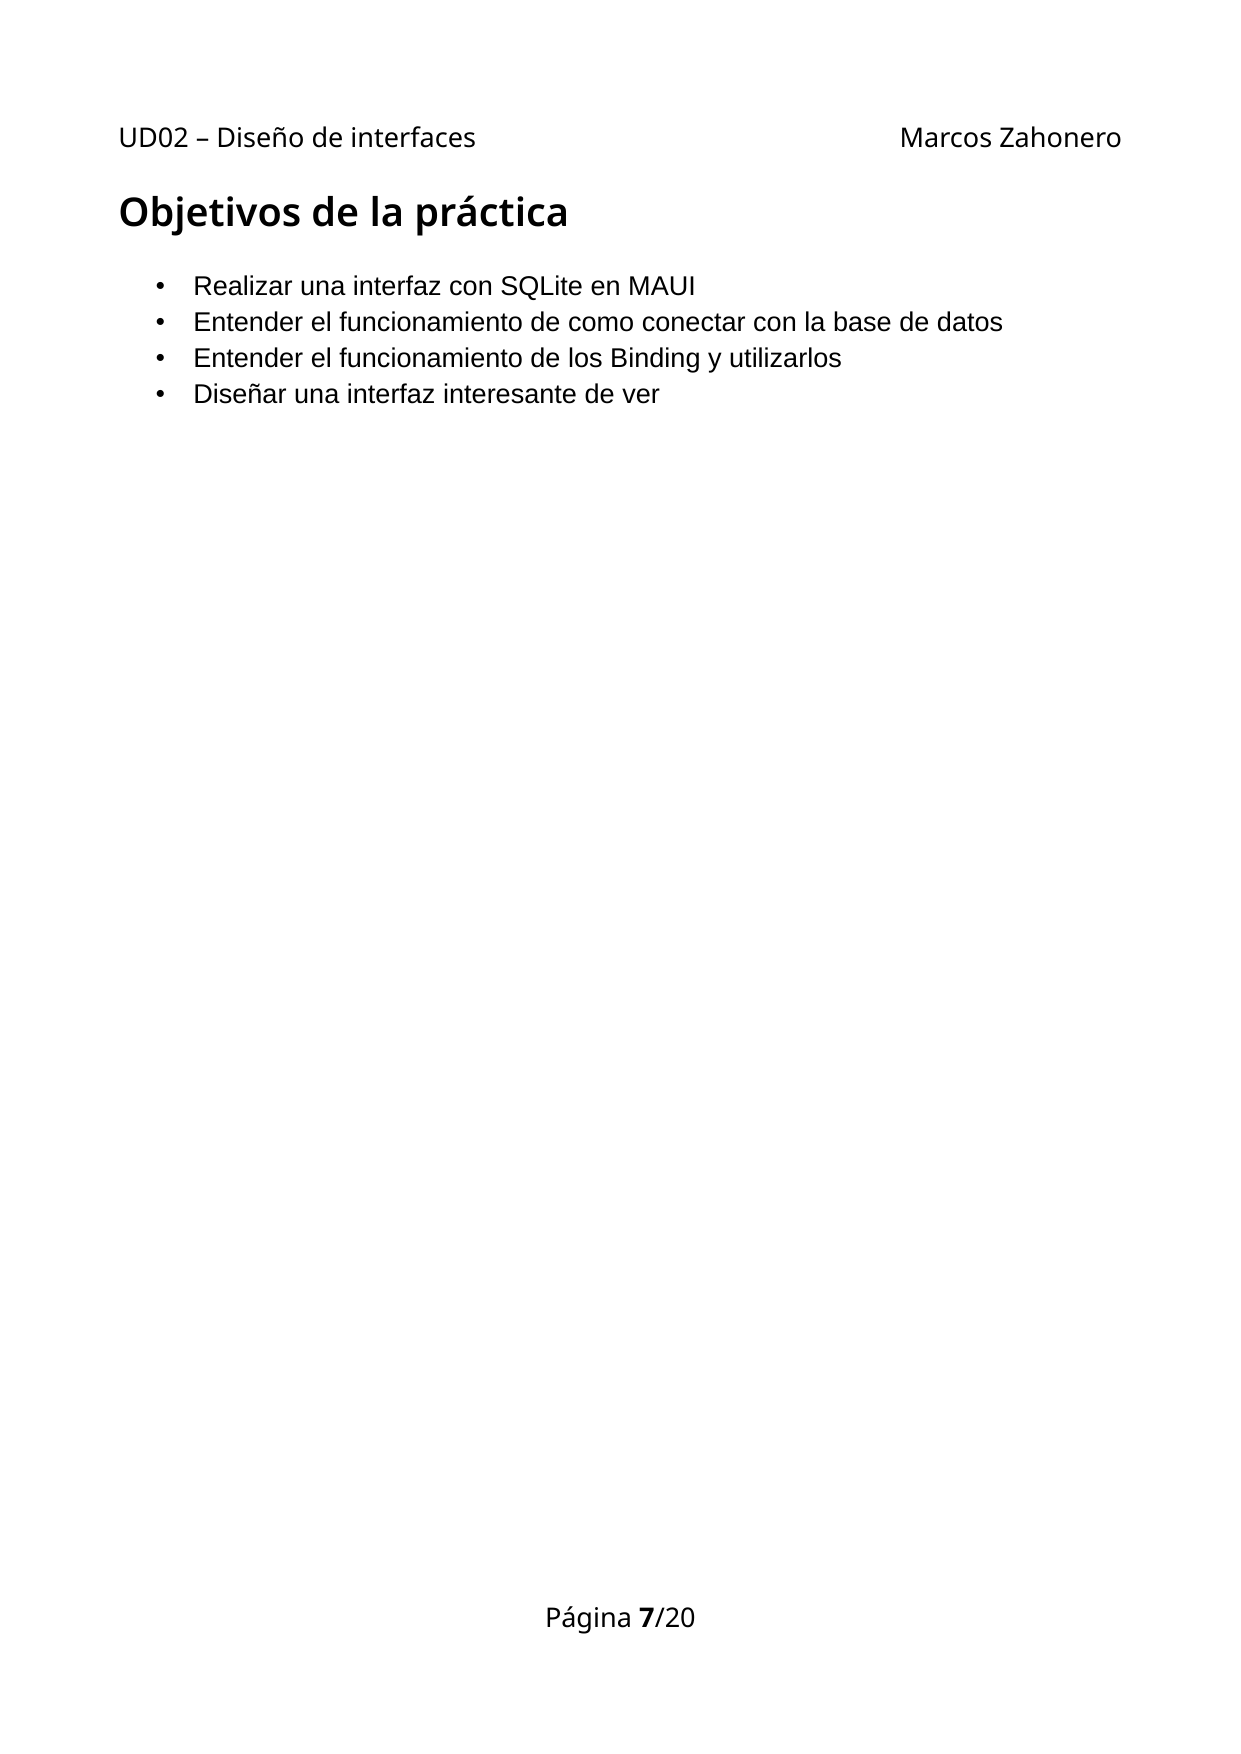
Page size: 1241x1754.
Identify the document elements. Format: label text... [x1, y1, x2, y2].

list Entender el funcionamiento de los Binding y utilizarlos [156, 342, 1122, 373]
list Entender el funcionamiento de como conectar con la base de datos [156, 306, 1122, 337]
list Diseñar una interfaz interesante de ver [156, 378, 1122, 409]
subtitle Objetivos de la práctica [118, 184, 1122, 238]
list Realizar una interfaz con SQLite en MAUI [156, 270, 1122, 301]
